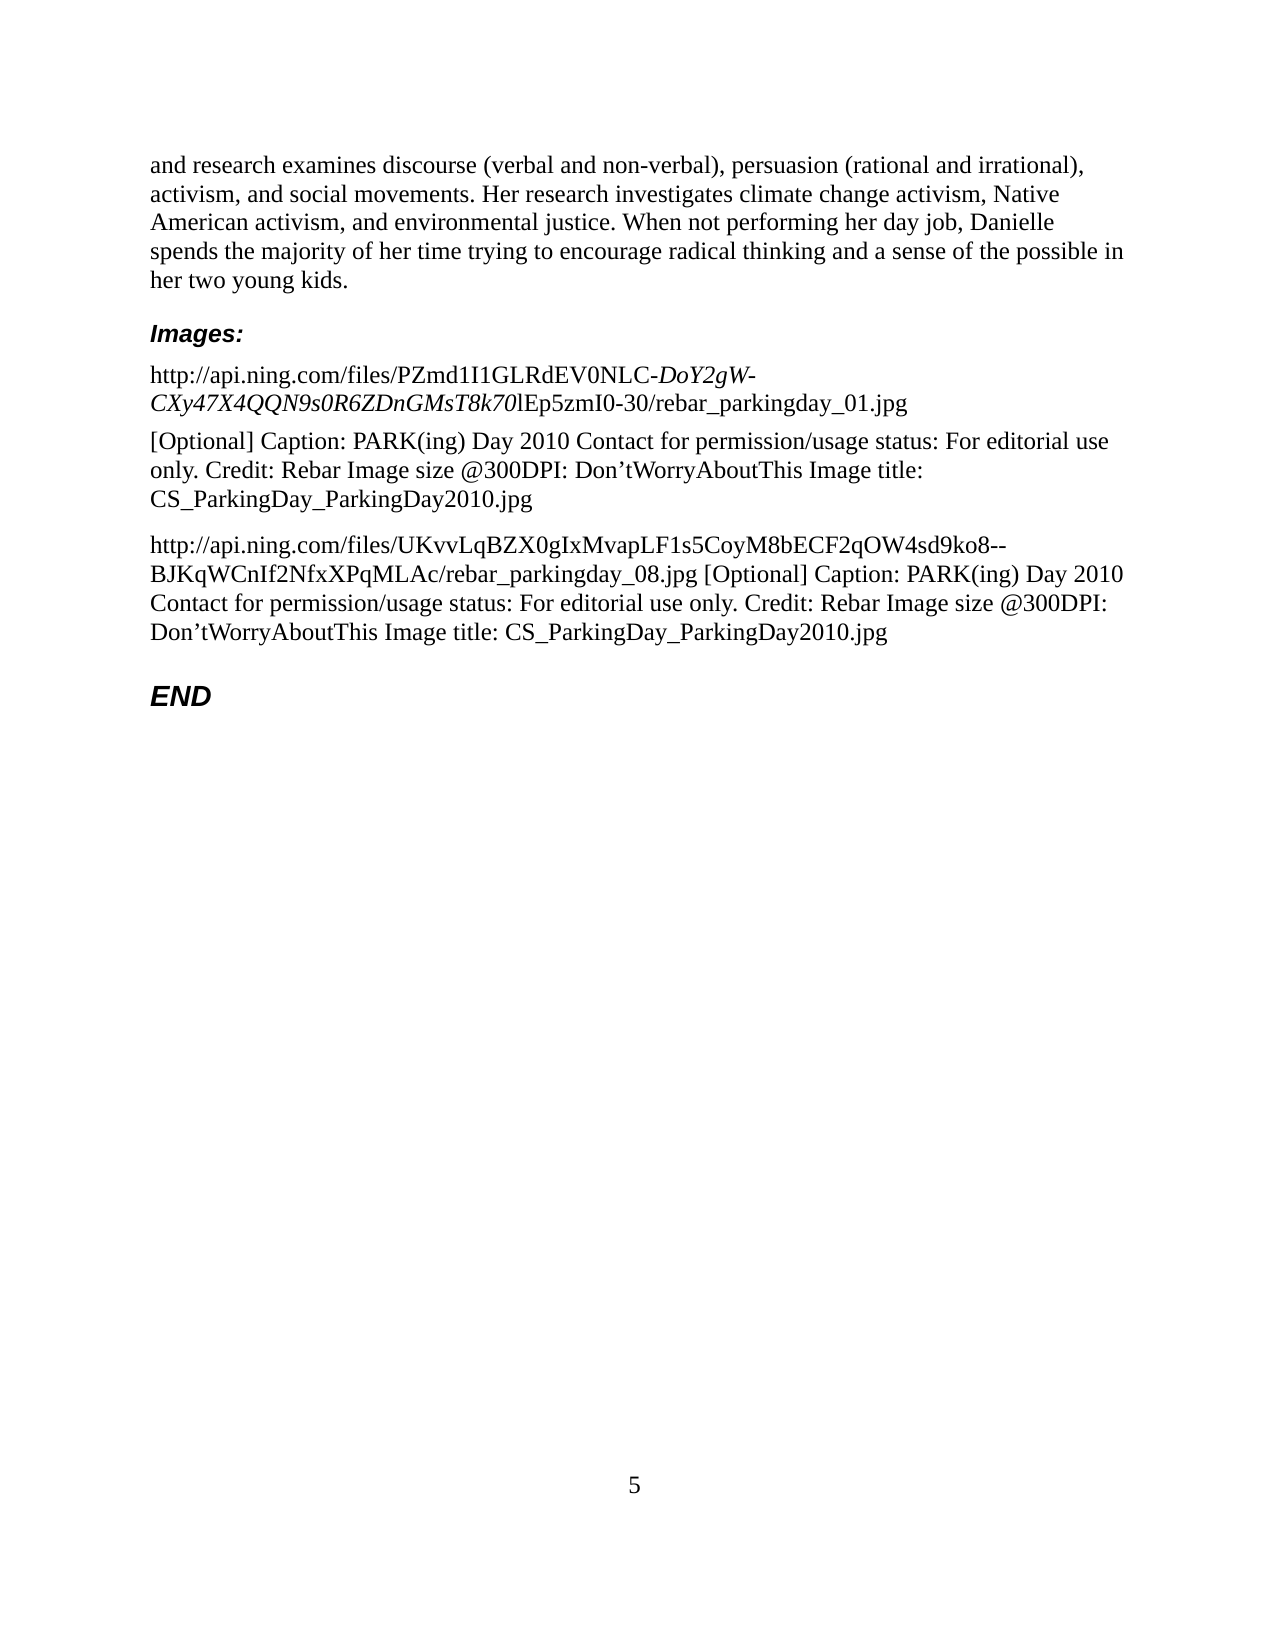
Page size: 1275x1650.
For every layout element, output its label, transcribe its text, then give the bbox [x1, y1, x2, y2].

text and research examines discourse (verbal and non-verbal), persuasion (rational and irrational), activism, and social movements. Her research investigates climate change activism, Native American activism, and environmental justice. When not performing her day job, Danielle spends the majority of her time trying to encourage radical thinking and a sense of the possible in her two young kids. [150, 150, 1125, 294]
subtitle Images: [150, 319, 1125, 347]
text http://api.ning.com/files/UKvvLqBZX0gIxMvapLF1s5CoyM8bECF2qOW4sd9ko8--BJKqWCnIf2NfxXPqMLAc/rebar_parkingday_08.jpg [Optional] Caption: PARK(ing) Day 2010 Contact for permission/usage status: For editorial use only. Credit: Rebar Image size @300DPI: Don’tWorryAboutThis Image title: CS_ParkingDay_ParkingDay2010.jpg [150, 530, 1125, 645]
text http://api.ning.com/files/PZmd1I1GLRdEV0NLC-DoY2gW-CXy47X4QQN9s0R6ZDnGMsT8k70lEp5zmI0-30/rebar_parkingday_01.jpg [150, 360, 1125, 417]
subtitle END [150, 679, 1125, 713]
text [Optional] Caption: PARK(ing) Day 2010 Contact for permission/usage status: For editorial use only. Credit: Rebar Image size @300DPI: Don’tWorryAboutThis Image title: CS_ParkingDay_ParkingDay2010.jpg [150, 426, 1125, 512]
